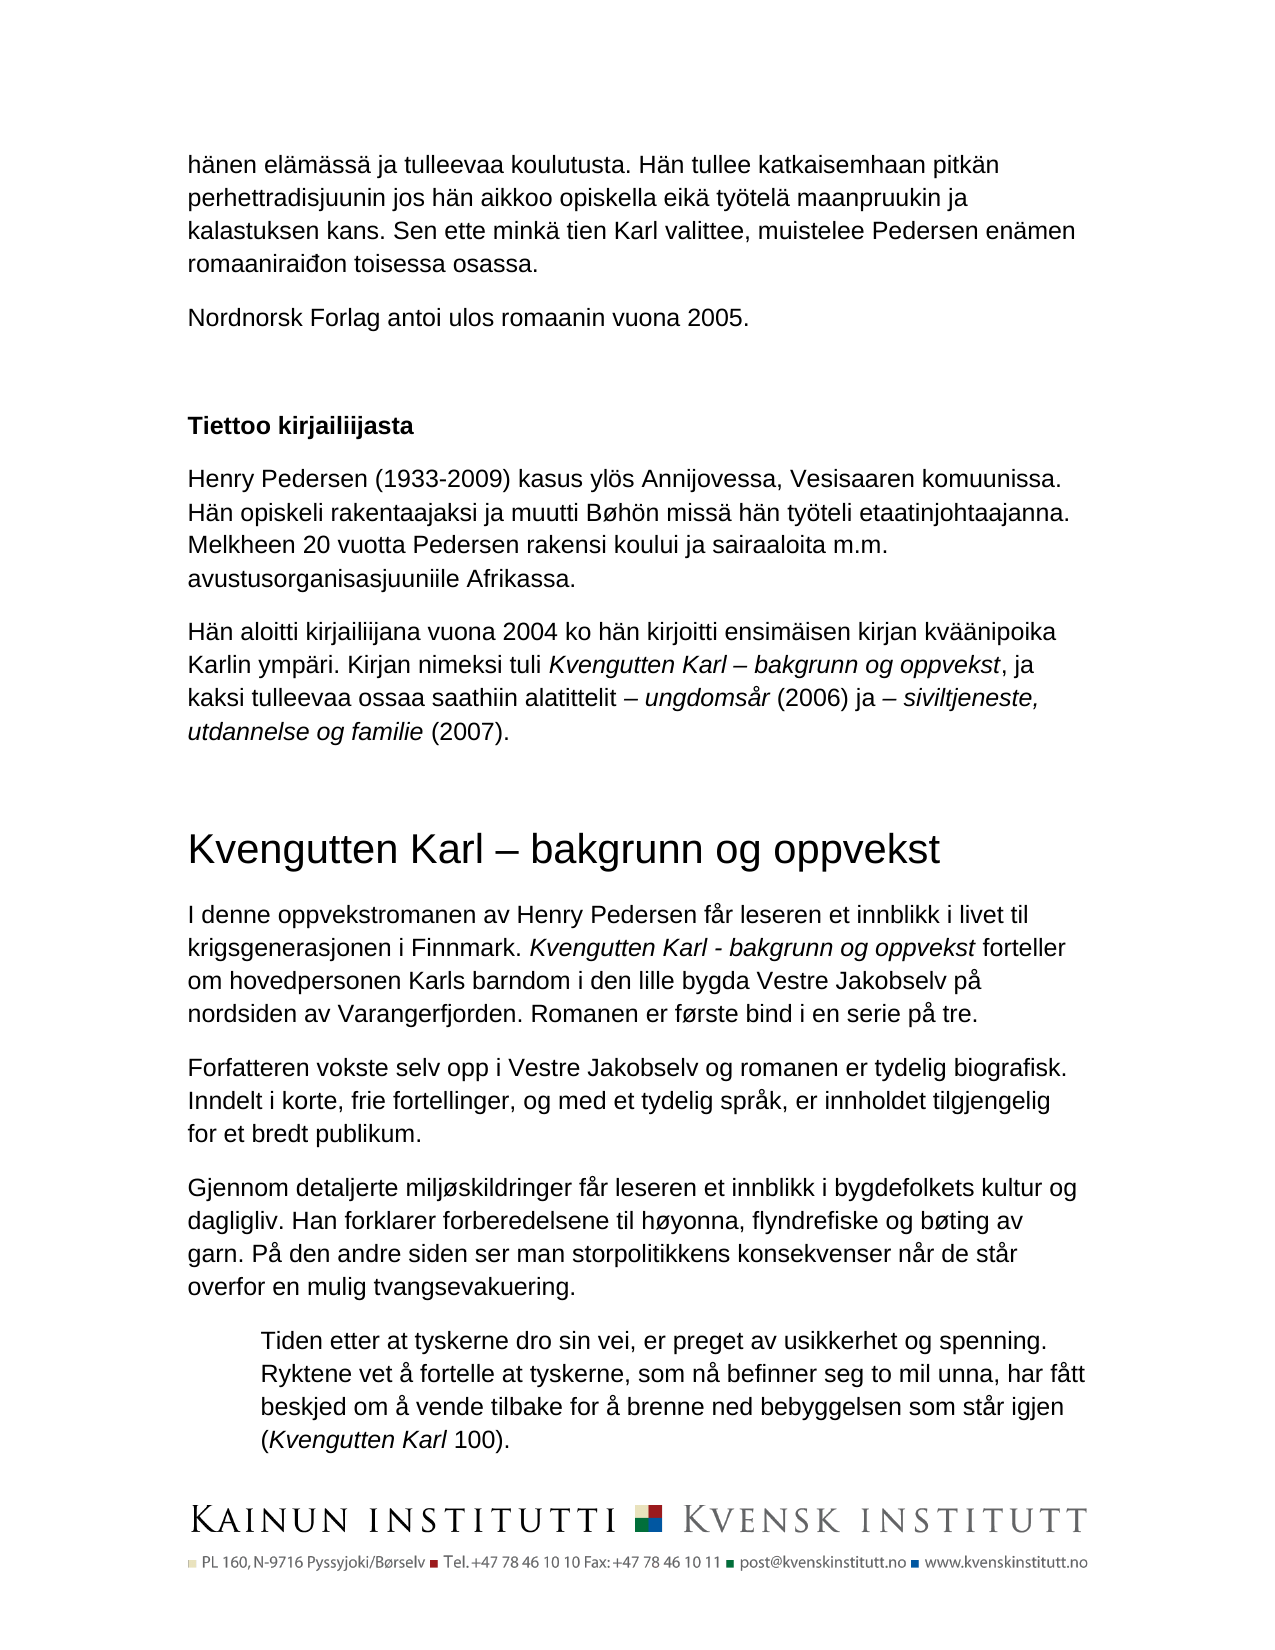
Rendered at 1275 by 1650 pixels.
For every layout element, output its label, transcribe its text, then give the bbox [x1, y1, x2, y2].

text Nordnorsk Forlag antoi ulos romaanin vuona 2005. [187, 303, 1087, 332]
text Forfatteren vokste selv opp i Vestre Jakobselv og romanen er tydelig biografisk. Inndelt i korte, frie fortellinger, og med et tydelig språk, er innholdet tilgjengelig for et bredt publikum. [187, 1053, 1087, 1148]
text Tiettoo kirjailiijasta [187, 411, 1087, 439]
text Hän aloitti kirjailiijana vuona 2004 ko hän kirjoitti ensimäisen kirjan kväänipoika Karlin ympäri. Kirjan nimeksi tuli Kvengutten Karl – bakgrunn og oppvekst, ja kaksi tulleevaa ossaa saathiin alatittelit – ungdomsår (2006) ja – siviltjeneste, utdannelse og familie (2007). [187, 617, 1087, 745]
text I denne oppvekstromanen av Henry Pedersen får leseren et innblikk i livet til krigsgenerasjonen i Finnmark. Kvengutten Karl - bakgrunn og oppvekst forteller om hovedpersonen Karls barndom i den lille bygda Vestre Jakobselv på nordsiden av Varangerfjorden. Romanen er første bind i en serie på tre. [187, 900, 1087, 1028]
text Kvengutten Karl – bakgrunn og oppvekst [187, 824, 1087, 872]
picture [187, 1505, 1088, 1573]
text Henry Pedersen (1933-2009) kasus ylös Annijovessa, Vesisaaren komuunissa. Hän opiskeli rakentaajaksi ja muutti Bøhön missä hän työteli etaatinjohtaajanna. Melkheen 20 vuotta Pedersen rakensi koului ja sairaaloita m.m. avustusorganisasjuuniile Afrikassa. [187, 464, 1087, 592]
text hänen elämässä ja tulleevaa koulutusta. Hän tullee katkaisemhaan pitkän perhettradisjuunin jos hän aikkoo opiskella eikä työtelä maanpruukin ja kalastuksen kans. Sen ette minkä tien Karl valittee, muistelee Pedersen enämen romaaniraiđon toisessa osassa. [187, 150, 1087, 278]
text Tiden etter at tyskerne dro sin vei, er preget av usikkerhet og spenning. Ryktene vet å fortelle at tyskerne, som nå befinner seg to mil unna, har fått beskjed om å vende tilbake for å brenne ned bebyggelsen som står igjen (Kvengutten Karl 100). [260, 1326, 1087, 1454]
text Gjennom detaljerte miljøskildringer får leseren et innblikk i bygdefolkets kultur og dagligliv. Han forklarer forberedelsene til høyonna, flyndrefiske og bøting av garn. På den andre siden ser man storpolitikkens konsekvenser når de står overfor en mulig tvangsevakuering. [187, 1173, 1087, 1301]
